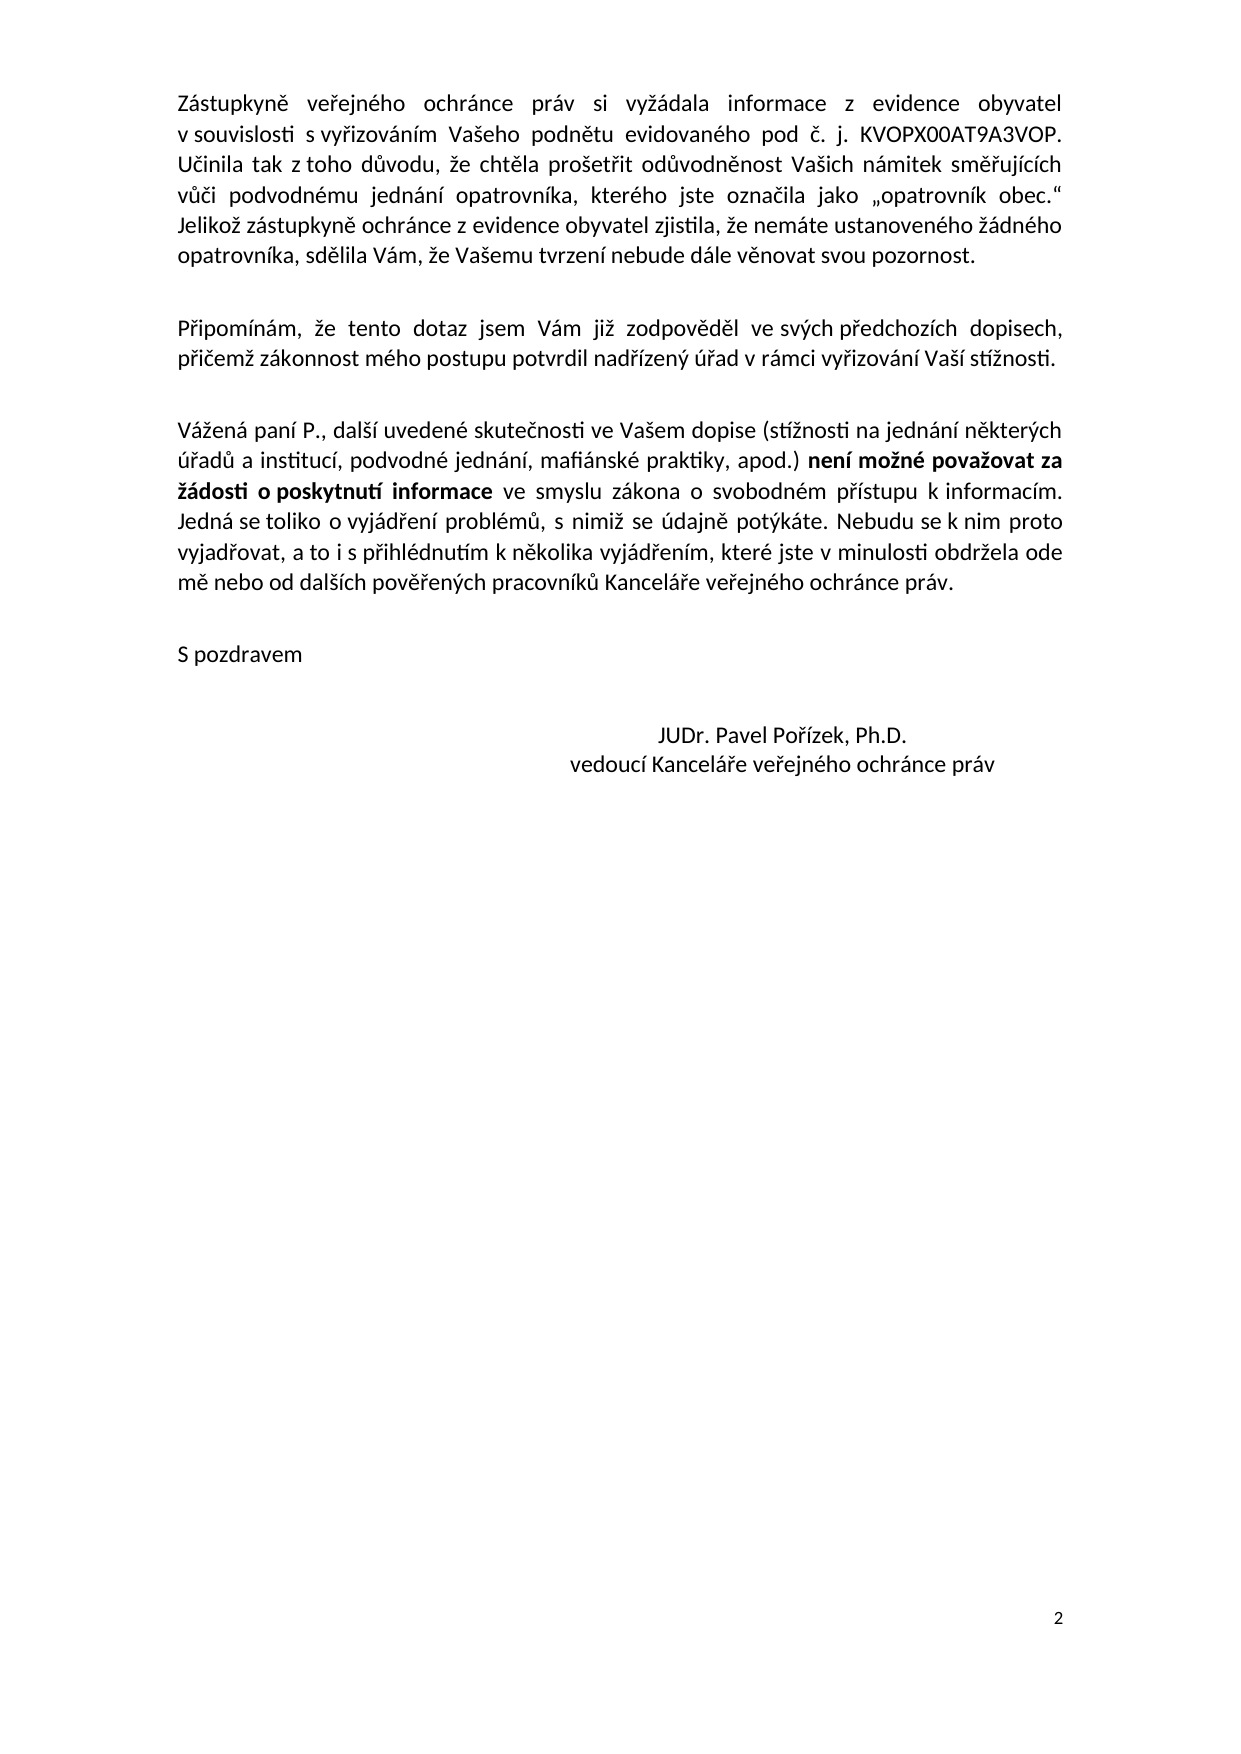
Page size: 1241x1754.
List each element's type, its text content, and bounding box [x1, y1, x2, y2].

text JUDr. Pavel Pořízek, Ph.D. [502, 720, 1063, 749]
text vedoucí Kanceláře veřejného ochránce práv [502, 749, 1063, 778]
text Zástupkyně veřejného ochránce práv si vyžádala informace z evidence obyvatel v souvislosti s vyřizováním Vašeho podnětu evidovaného pod č. j. KVOPX00AT9A3VOP. Učinila tak z toho důvodu, že chtěla prošetřit odůvodněnost Vašich námitek směřujících vůči podvodnému jednání opatrovníka, kterého jste označila jako „opatrovník obec.“ Jelikož zástupkyně ochránce z evidence obyvatel zjistila, že nemáte ustanoveného žádného opatrovníka, sdělila Vám, že Vašemu tvrzení nebude dále věnovat svou pozornost. [177, 88, 1063, 270]
text Připomínám, že tento dotaz jsem Vám již zodpověděl ve svých předchozích dopisech, přičemž zákonnost mého postupu potvrdil nadřízený úřad v rámci vyřizování Vaší stížnosti. [177, 313, 1063, 372]
text Vážená paní P., další uvedené skutečnosti ve Vašem dopise (stížnosti na jednání některých úřadů a institucí, podvodné jednání, mafiánské praktiky, apod.) není možné považovat za žádosti o poskytnutí informace ve smyslu zákona o svobodném přístupu k informacím. Jedná se toliko o vyjádření problémů, s nimiž se údajně potýkáte. Nebudu se k nim proto vyjadřovat, a to i s přihlédnutím k několika vyjádřením, které jste v minulosti obdržela ode mě nebo od dalších pověřených pracovníků Kanceláře veřejného ochránce práv. [177, 415, 1063, 597]
text S pozdravem [177, 639, 1063, 669]
